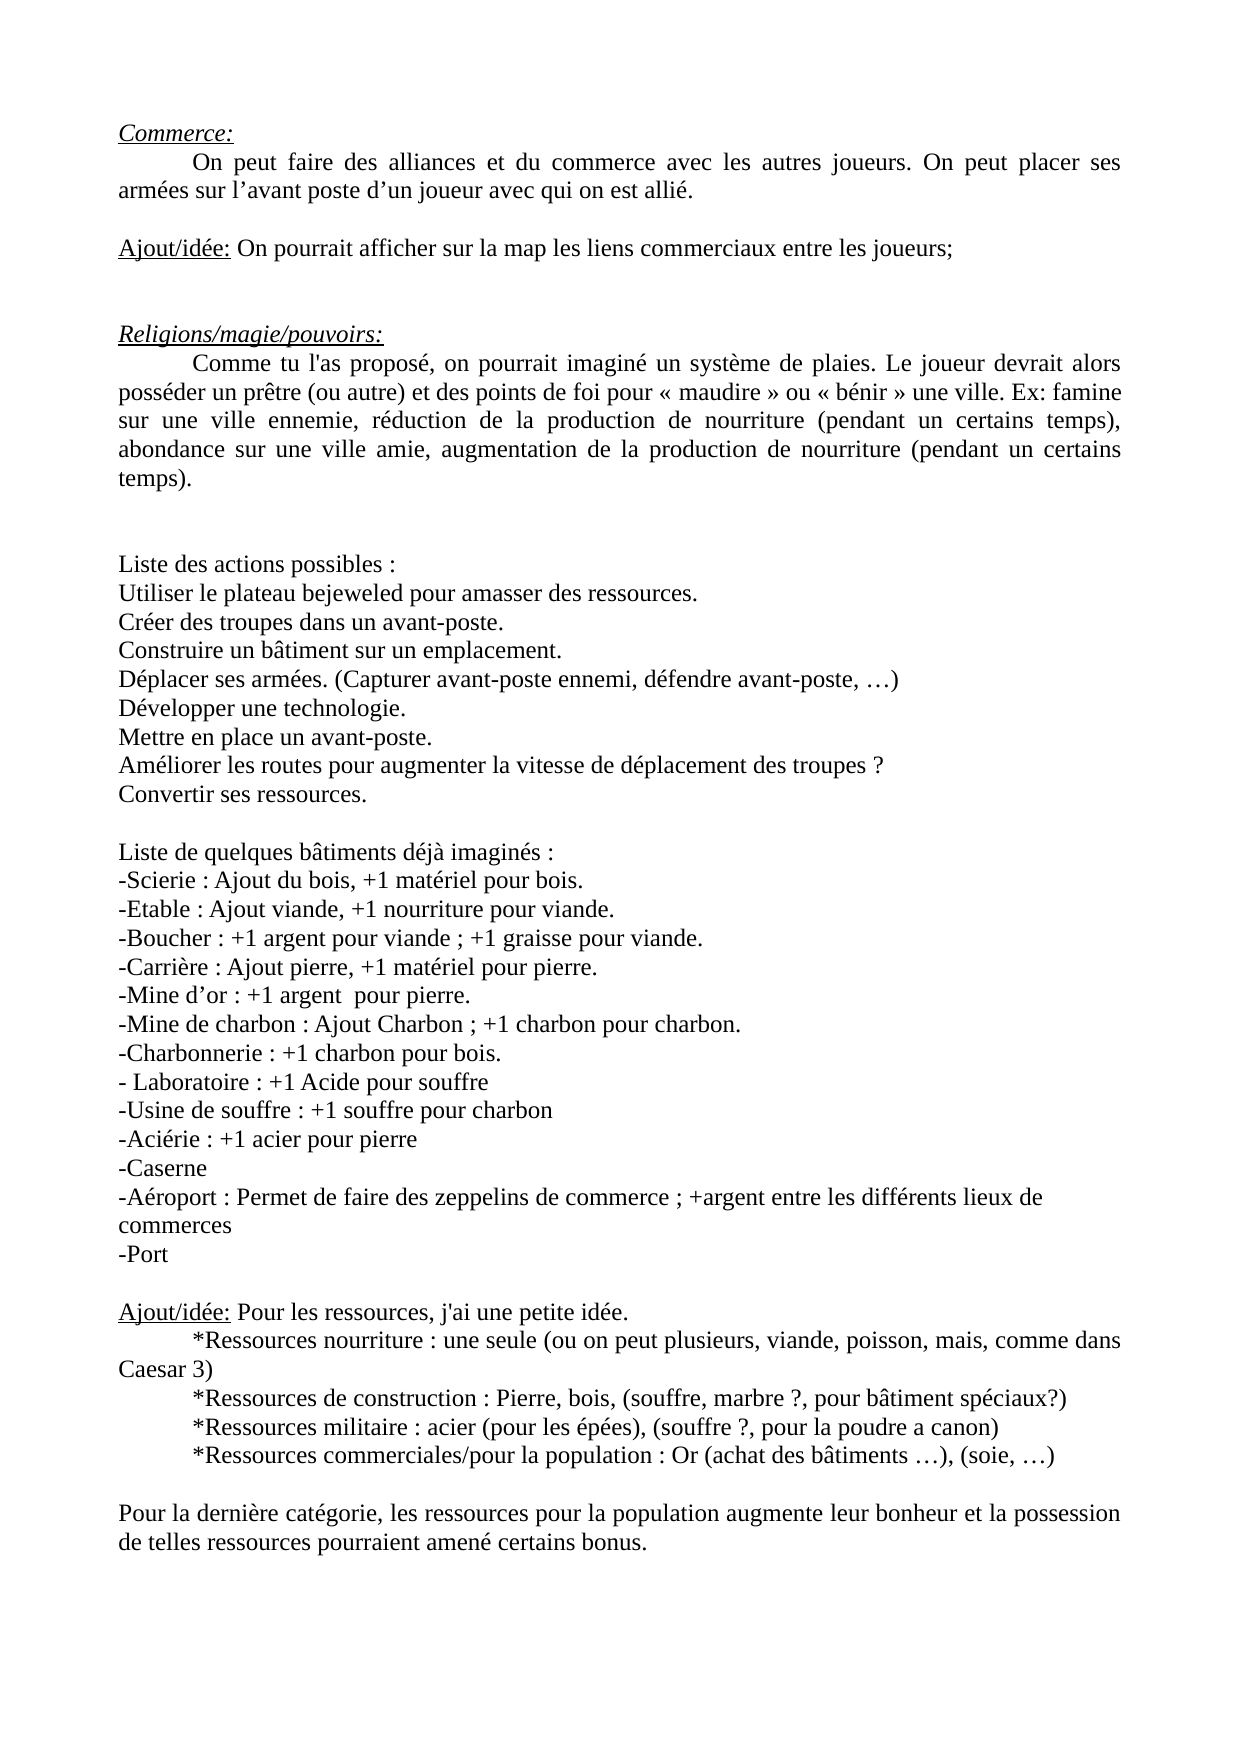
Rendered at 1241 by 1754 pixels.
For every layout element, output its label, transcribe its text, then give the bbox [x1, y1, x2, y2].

text Créer des troupes dans un avant-poste. [118, 607, 1122, 636]
text Comme tu l'as proposé, on pourrait imaginé un système de plaies. Le joueur devrait alors posséder un prêtre (ou autre) et des points de foi pour « maudire » ou « bénir » une ville. Ex: famine sur une ville ennemie, réduction de la production de nourriture (pendant un certains temps), abondance sur une ville amie, augmentation de la production de nourriture (pendant un certains temps). [118, 348, 1122, 492]
text *Ressources de construction : Pierre, bois, (souffre, marbre ?, pour bâtiment spéciaux?) [118, 1383, 1122, 1412]
text Déplacer ses armées. (Capturer avant-poste ennemi, défendre avant-poste, …) [118, 664, 1122, 693]
text -Scierie : Ajout du bois, +1 matériel pour bois. [118, 866, 1122, 894]
text Ajout/idée: Pour les ressources, j'ai une petite idée. [118, 1297, 1122, 1326]
text On peut faire des alliances et du commerce avec les autres joueurs. On peut placer ses armées sur l’avant poste d’un joueur avec qui on est allié. [118, 147, 1122, 204]
text Améliorer les routes pour augmenter la vitesse de déplacement des troupes ? [118, 751, 1122, 779]
text -Aéroport : Permet de faire des zeppelins de commerce ; +argent entre les différents lieux de commerces [118, 1182, 1122, 1239]
text -Etable : Ajout viande, +1 nourriture pour viande. [118, 894, 1122, 923]
text -Charbonnerie : +1 charbon pour bois. [118, 1038, 1122, 1067]
text -Mine de charbon : Ajout Charbon ; +1 charbon pour charbon. [118, 1009, 1122, 1038]
text -Aciérie : +1 acier pour pierre [118, 1124, 1122, 1153]
text -Caserne [118, 1153, 1122, 1182]
text -Port [118, 1239, 1122, 1268]
text Utiliser le plateau bejeweled pour amasser des ressources. [118, 578, 1122, 607]
text *Ressources nourriture : une seule (ou on peut plusieurs, viande, poisson, mais, comme dans Caesar 3) [118, 1326, 1122, 1383]
text - Laboratoire : +1 Acide pour souffre [118, 1067, 1122, 1096]
text Pour la dernière catégorie, les ressources pour la population augmente leur bonheur et la possession de telles ressources pourraient amené certains bonus. [118, 1498, 1122, 1556]
text *Ressources militaire : acier (pour les épées), (souffre ?, pour la poudre a canon) [118, 1412, 1122, 1441]
text Développer une technologie. [118, 693, 1122, 722]
text Ajout/idée: On pourrait afficher sur la map les liens commerciaux entre les joueurs; [118, 233, 1122, 262]
text Commerce: [118, 118, 1122, 147]
text -Boucher : +1 argent pour viande ; +1 graisse pour viande. [118, 923, 1122, 952]
text *Ressources commerciales/pour la population : Or (achat des bâtiments …), (soie, …) [118, 1441, 1122, 1469]
text Liste de quelques bâtiments déjà imaginés : [118, 837, 1122, 866]
text Mettre en place un avant-poste. [118, 722, 1122, 751]
text Liste des actions possibles : [118, 549, 1122, 578]
text Convertir ses ressources. [118, 779, 1122, 808]
text -Usine de souffre : +1 souffre pour charbon [118, 1096, 1122, 1124]
text -Carrière : Ajout pierre, +1 matériel pour pierre. [118, 952, 1122, 981]
text -Mine d’or : +1 argent pour pierre. [118, 981, 1122, 1009]
text Construire un bâtiment sur un emplacement. [118, 636, 1122, 664]
text Religions/magie/pouvoirs: [118, 319, 1122, 348]
